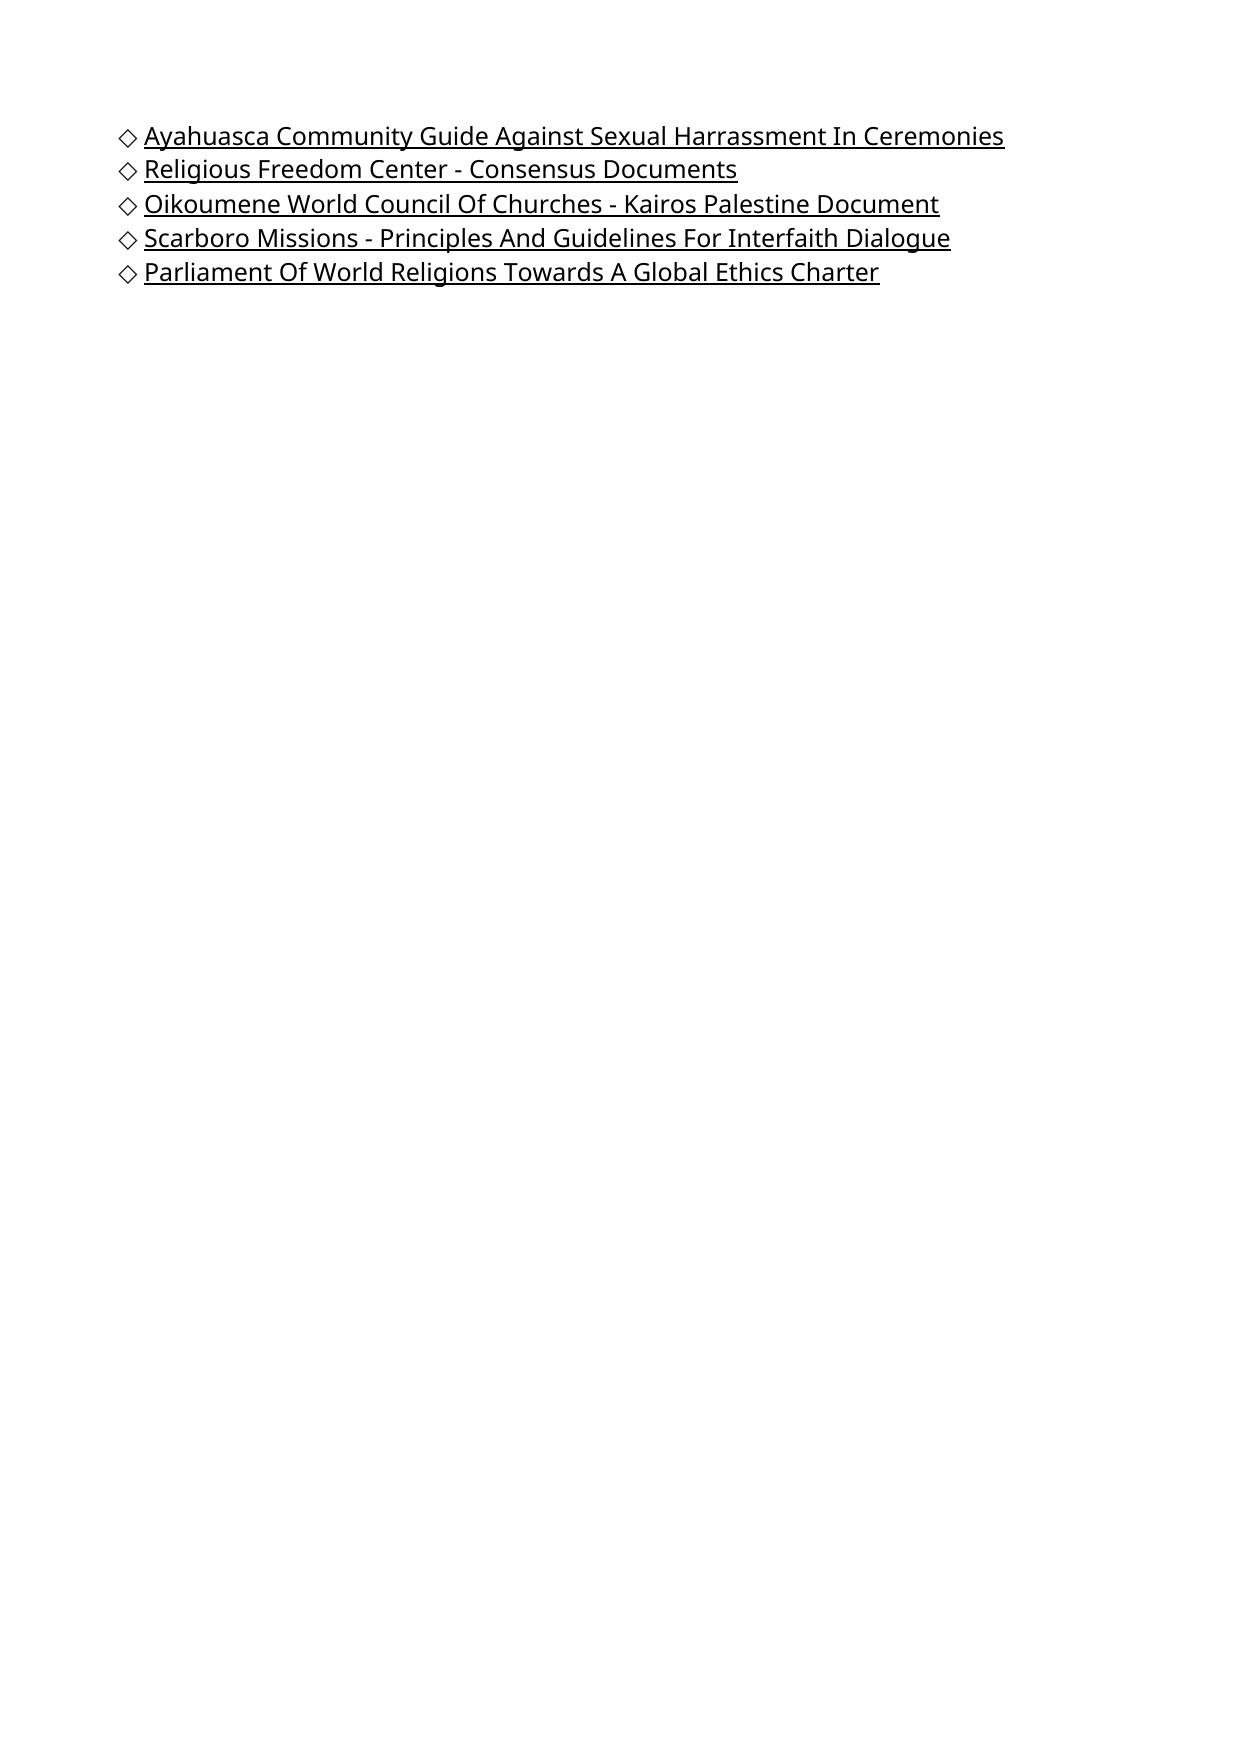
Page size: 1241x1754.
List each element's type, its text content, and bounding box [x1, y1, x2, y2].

text ◇ Religious Freedom Center - Consensus Documents [118, 152, 1122, 186]
text ◇ Parliament Of World Religions Towards A Global Ethics Charter [118, 254, 1122, 288]
text ◇ Scarboro Missions - Principles And Guidelines For Interfaith Dialogue [118, 220, 1122, 254]
text ◇ Ayahuasca Community Guide Against Sexual Harrassment In Ceremonies [118, 118, 1122, 152]
text ◇ Oikoumene World Council Of Churches - Kairos Palestine Document [118, 186, 1122, 220]
